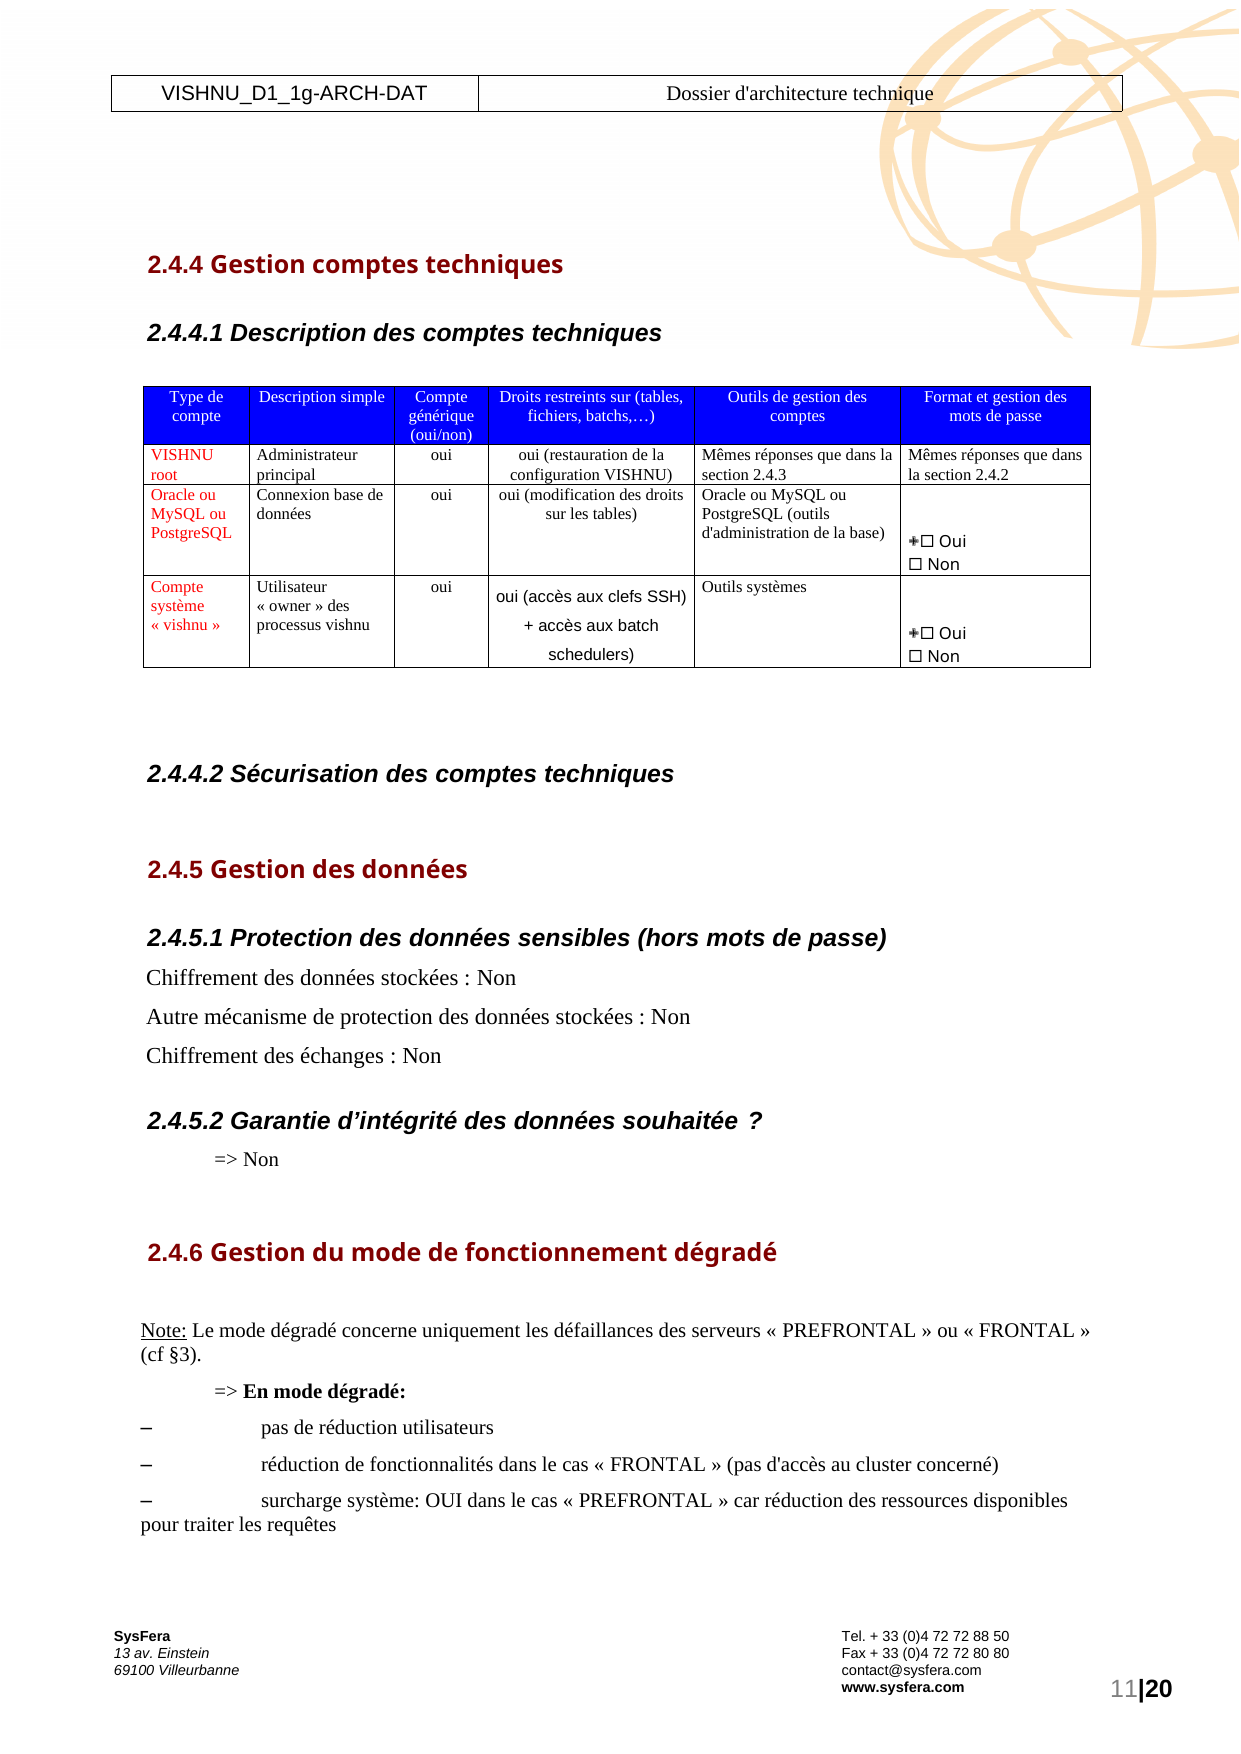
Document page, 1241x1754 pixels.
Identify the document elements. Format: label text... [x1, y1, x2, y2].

table_header Outils de gestion des comptes [695, 387, 900, 444]
subtitle Protection des données sensibles (hors mots de passe) [140, 923, 1093, 952]
text Note: Le mode dégradé concerne uniquement les défaillances des serveurs « PREFRONTAL » ou « FRONTAL » (cf §3). [140, 1318, 1093, 1366]
table_cell oui (accès aux clefs SSH) + accès aux batch schedulers) [489, 576, 694, 667]
subtitle Gestion du mode de fonctionnement dégradé [140, 1235, 1093, 1269]
table_cell Respect format PSSI -PCA-34 X Oui  Non [901, 485, 1090, 575]
table_cell Oracle ou MySQL ou PostgreSQL [144, 485, 249, 575]
table_cell Oracle ou MySQL ou PostgreSQL (outils d'administration de la base) [695, 485, 900, 575]
table_cell oui [395, 576, 488, 667]
text Autre mécanisme de protection des données stockées : Non [140, 1003, 1093, 1029]
table_cell Mêmes réponses que dans la section 2.4.2 [901, 445, 1090, 483]
text => Non [140, 1147, 1093, 1171]
table_cell VISHNU root [144, 445, 249, 483]
list réduction de fonctionnalités dans le cas « FRONTAL » (pas d'accès au cluster concerné) [140, 1452, 1093, 1476]
table_cell oui [395, 485, 488, 575]
table_cell Mêmes réponses que dans la section 2.4.3 [695, 445, 900, 483]
subtitle Garantie d’intégrité des données souhaitée ? [140, 1106, 1093, 1134]
table_header Compte générique (oui/non) [395, 387, 488, 444]
text Chiffrement des données stockées : Non [140, 964, 1093, 991]
table_cell Respect format PSSI IR-PCA-34 X Oui  Non [901, 576, 1090, 667]
list pas de réduction utilisateurs [140, 1415, 1093, 1439]
text Chiffrement des échanges : Non [140, 1042, 1093, 1068]
text => En mode dégradé: [140, 1378, 1093, 1403]
table_cell oui [395, 445, 488, 483]
subtitle Gestion des données [140, 852, 1093, 886]
table_cell Administrateur principal [250, 445, 394, 483]
table_cell oui (restauration de la configuration VISHNU) [489, 445, 694, 483]
table_header Description simple [250, 387, 394, 444]
table_header Type de compte [144, 387, 249, 444]
table_cell Utilisateur « owner » des processus vishnu [250, 576, 394, 667]
table_header Format et gestion des mots de passe [901, 387, 1090, 444]
table_cell Compte système « vishnu » [144, 576, 249, 667]
table_cell oui (modification des droits sur les tables) [489, 485, 694, 575]
table_header Droits restreints sur (tables, fichiers, batchs,…) [489, 387, 694, 444]
picture [1, 9, 1239, 349]
table_cell Connexion base de données [250, 485, 394, 575]
table_cell Outils systèmes [695, 576, 900, 667]
subtitle Sécurisation des comptes techniques [140, 759, 1093, 788]
list surcharge système: OUI dans le cas « PREFRONTAL » car réduction des ressources disponibles pour traiter les requêtes [140, 1488, 1093, 1536]
